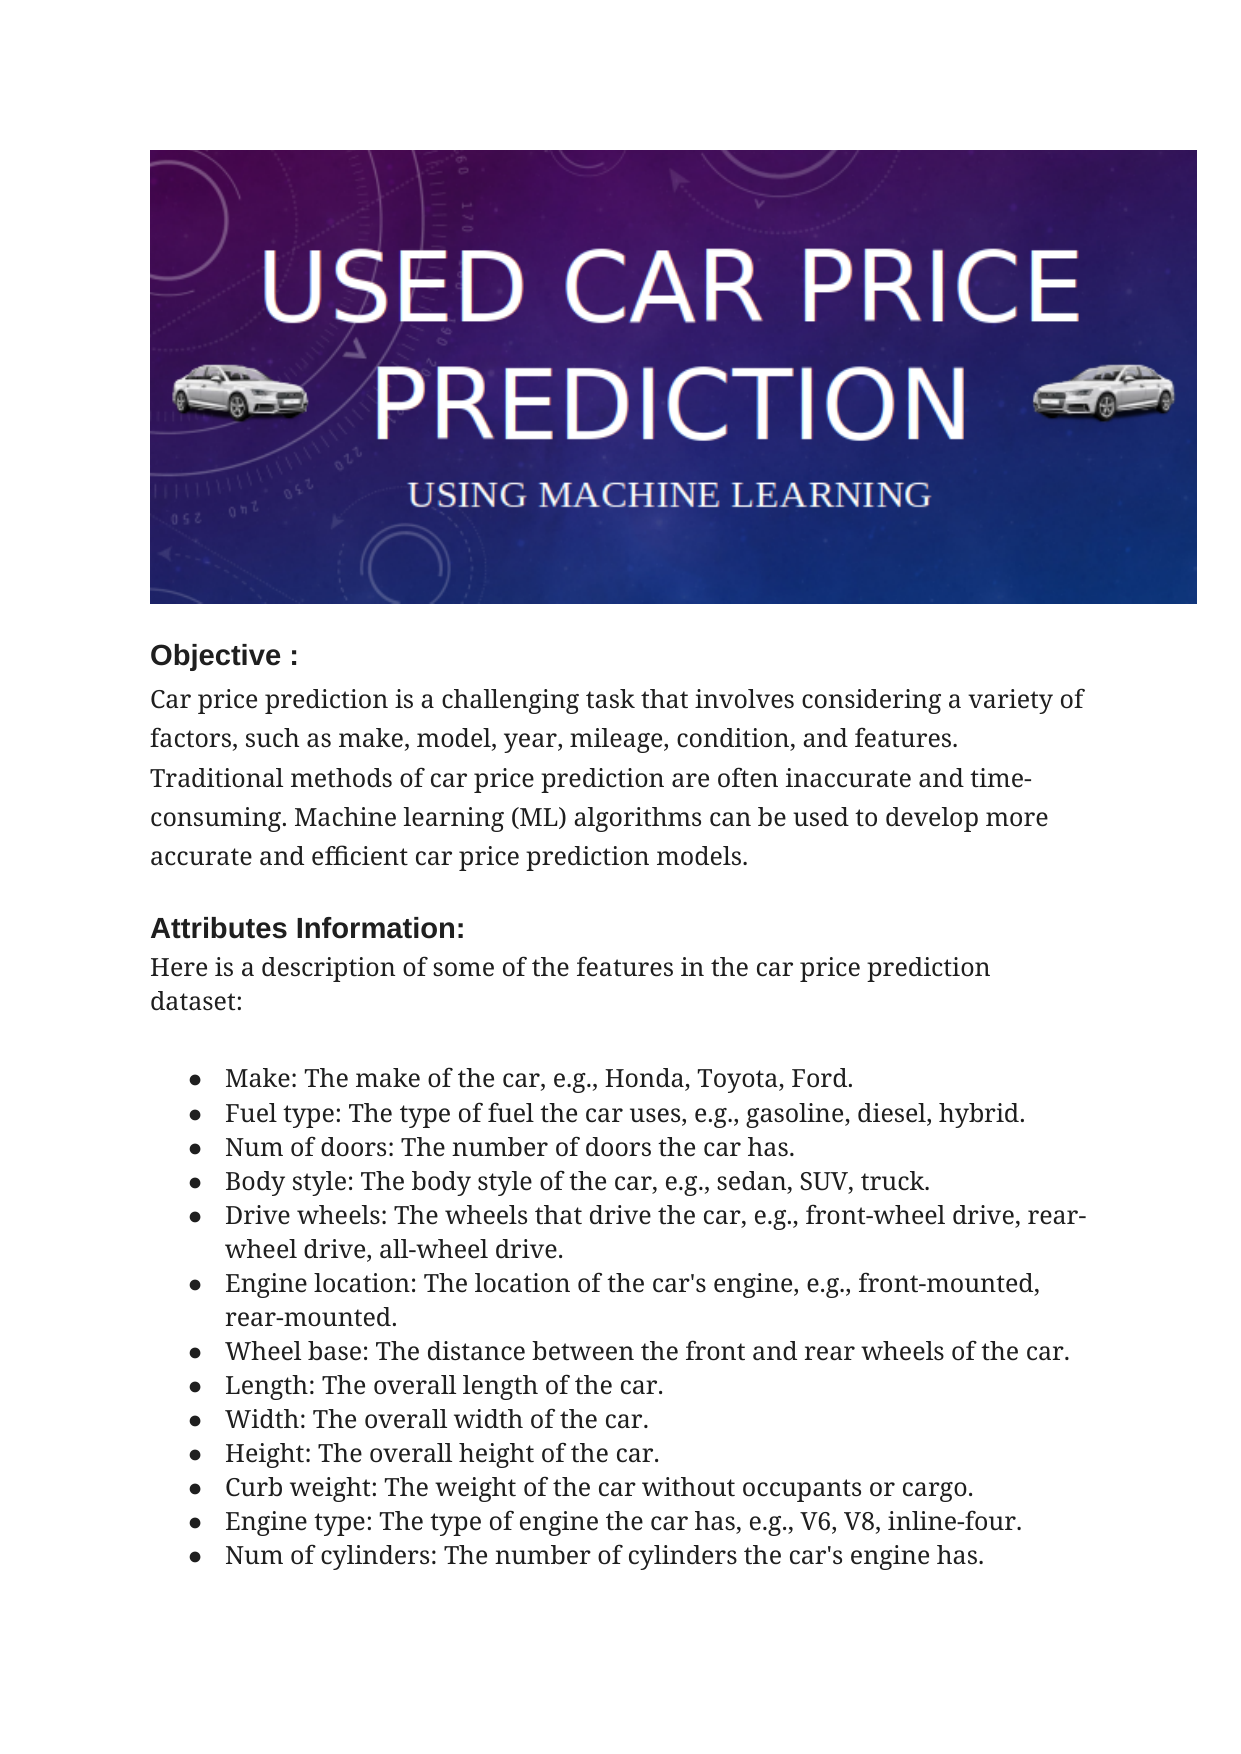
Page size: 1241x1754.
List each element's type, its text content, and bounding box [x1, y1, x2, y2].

list Curb weight: The weight of the car without occupants or cargo. [187, 1470, 1090, 1504]
text Car price prediction is a challenging task that involves considering a variety of factors, such as make, model, year, mileage, condition, and features. Traditional methods of car price prediction are often inaccurate and time-consuming. Machine learning (ML) algorithms can be used to develop more accurate and efficient car price prediction models. [150, 682, 1090, 873]
list Num of doors: The number of doors the car has. [187, 1129, 1090, 1163]
list Engine location: The location of the car's engine, e.g., front-mounted, rear-mounted. [187, 1266, 1090, 1334]
text Attributes Information: [150, 911, 1090, 944]
list Engine type: The type of engine the car has, e.g., V6, V8, inline-four. [187, 1504, 1090, 1538]
text Objective : [150, 638, 1090, 671]
list Width: The overall width of the car. [187, 1402, 1090, 1436]
list Fuel type: The type of fuel the car uses, e.g., gasoline, diesel, hybrid. [187, 1095, 1090, 1129]
text Here is a description of some of the features in the car price prediction dataset: [150, 949, 1090, 1017]
list Make: The make of the car, e.g., Honda, Toyota, Ford. [187, 1061, 1090, 1095]
list Wheel base: The distance between the front and rear wheels of the car. [187, 1334, 1090, 1368]
list Num of cylinders: The number of cylinders the car's engine has. [187, 1538, 1090, 1572]
list Height: The overall height of the car. [187, 1436, 1090, 1470]
list Length: The overall length of the car. [187, 1368, 1090, 1402]
list Body style: The body style of the car, e.g., sedan, SUV, truck. [187, 1163, 1090, 1197]
list Drive wheels: The wheels that drive the car, e.g., front-wheel drive, rear-wheel drive, all-wheel drive. [187, 1197, 1090, 1266]
